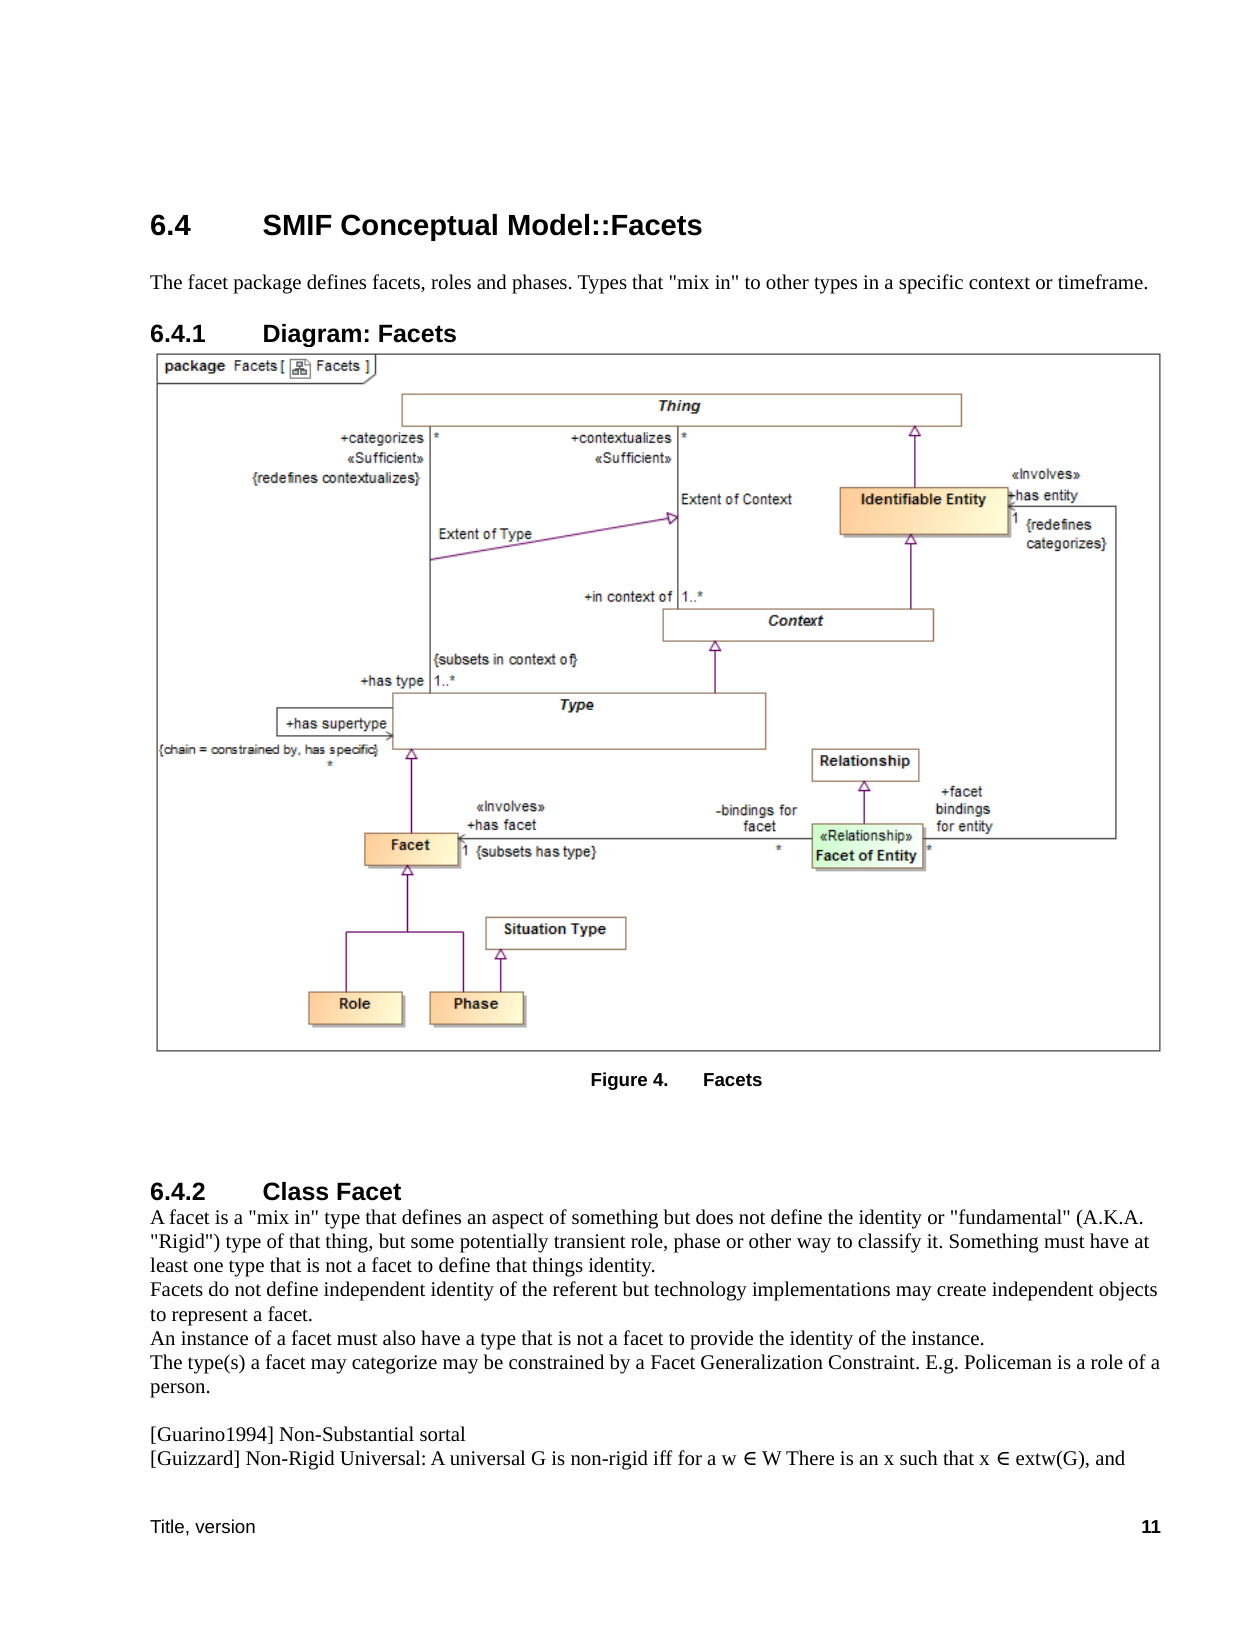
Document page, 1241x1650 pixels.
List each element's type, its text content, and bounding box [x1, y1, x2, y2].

list Facets [187, 1069, 1165, 1091]
subtitle Diagram: Facets [150, 319, 1165, 347]
text The facet package defines facets, roles and phases. Types that "mix in" to other types in a specific context or timeframe. [150, 270, 1165, 294]
picture [150, 347, 1166, 1057]
subtitle Class Facet [150, 1176, 1165, 1205]
subtitle SMIF Conceptual Model::Facets [150, 208, 1165, 241]
text A facet is a "mix in" type that defines an aspect of something but does not define the identity or "fundamental" (A.K.A. "Rigid") type of that thing, but some potentially transient role, phase or other way to classify it. Something must have at least one type that is not a facet to define that things identity. Facets do not define independent identity of the referent but technology implementations may create independent objects to represent a facet. An instance of a facet must also have a type that is not a facet to provide the identity of the instance. The type(s) a facet may categorize may be constrained by a Facet Generalization Constraint. E.g. Policeman is a role of a person. [Guarino1994] Non-Substantial sortal [Guizzard] Non-Rigid Universal: A universal G is non-rigid iff for a w ∈ W There is an x such that x ∈ extw(G), and [150, 1205, 1165, 1470]
